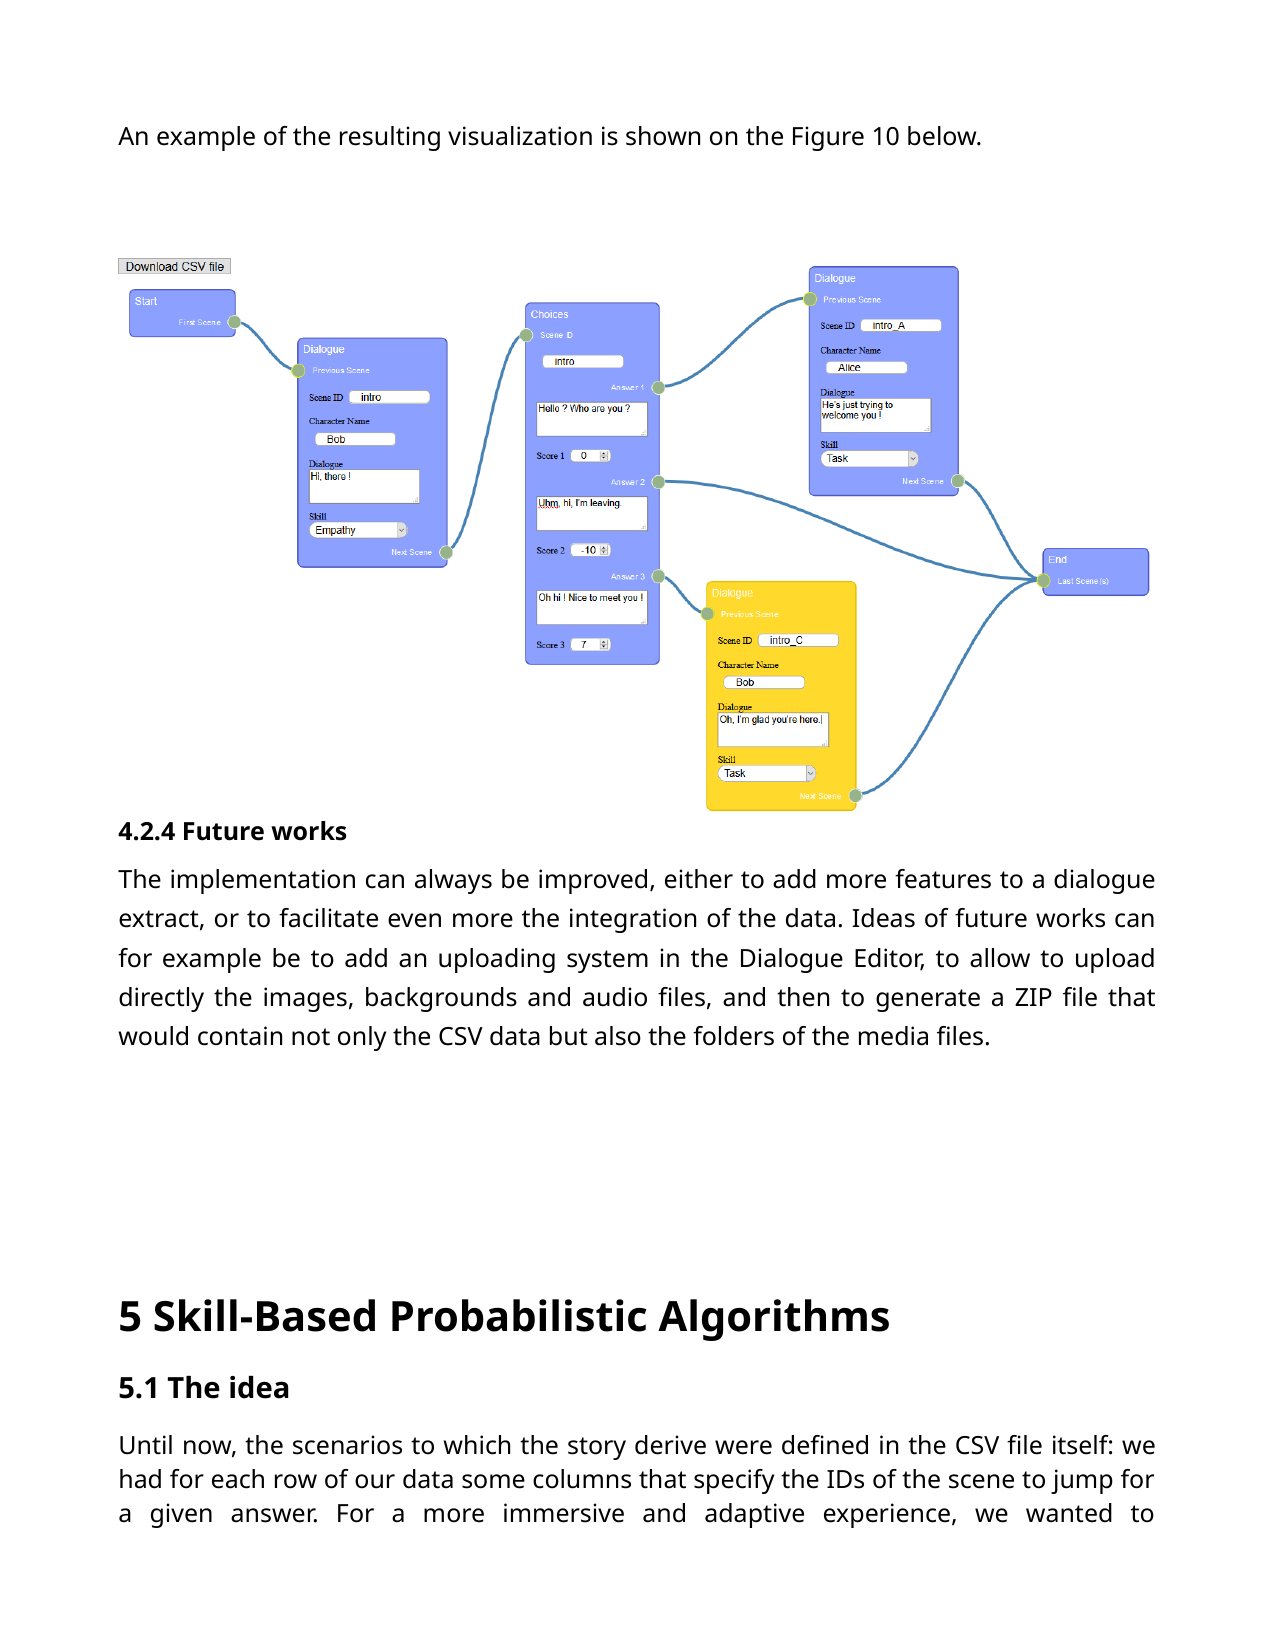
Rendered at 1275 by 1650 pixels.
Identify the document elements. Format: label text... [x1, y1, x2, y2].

text 5.1 The idea [118, 1367, 1157, 1407]
text 4.2.4 Future works [118, 428, 1157, 847]
text Until now, the scenarios to which the story derive were defined in the CSV file itself: we had for each row of our data some columns that specify the IDs of the scene to jump for a given answer. For a more immersive and adaptive experience, we wanted to [118, 1427, 1157, 1529]
text An example of the resulting visualization is shown on the Figure 10 below. [118, 118, 1157, 152]
text The implementation can always be improved, either to add more features to a dialogue extract, or to facilitate even more the integration of the data. Ideas of future works can for example be to add an uploading system in the Dialogue Editor, to allow to upload directly the images, backgrounds and audio files, and then to generate a ZIP file that would contain not only the CSV data but also the folders of the media files. [118, 862, 1157, 1053]
text 5 Skill-Based Probabilistic Algorithms [118, 1287, 1157, 1344]
